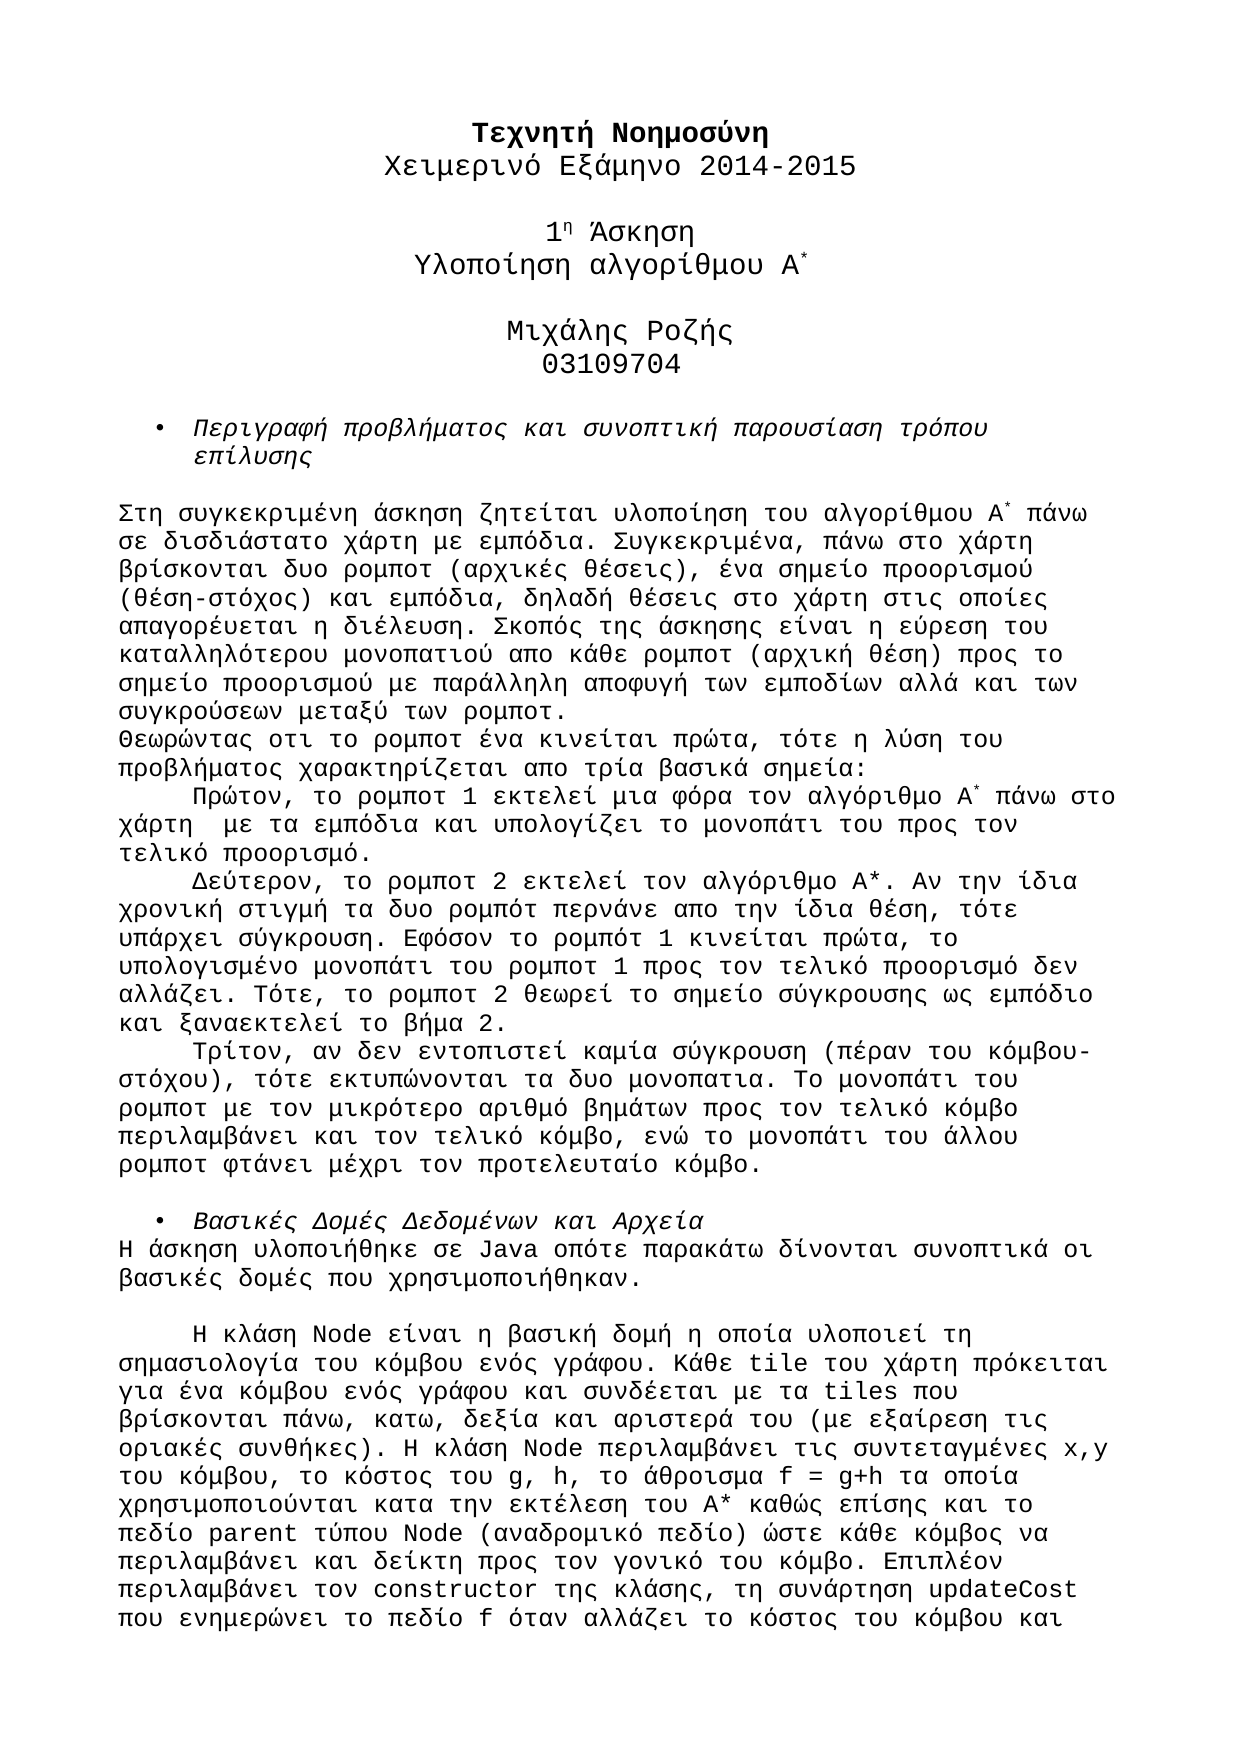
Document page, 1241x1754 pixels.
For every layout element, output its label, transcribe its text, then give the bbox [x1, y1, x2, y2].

text 1η Άσκηση [118, 217, 1122, 250]
text Η άσκηση υλοποιήθηκε σε Java οπότε παρακάτω δίνονται συνοπτικά οι βασικές δομές που χρησιμοποιήθηκαν. [118, 1237, 1122, 1294]
text Τρίτον, αν δεν εντοπιστεί καμία σύγκρουση (πέραν του κόμβου-στόχου), τότε εκτυπώνονται τα δυο μονοπατια. Το μονοπάτι του ρομποτ με τον μικρότερο αριθμό βημάτων προς τον τελικό κόμβο περιλαμβάνει και τον τελικό κόμβο, ενώ το μονοπάτι του άλλου ρομποτ φτάνει μέχρι τον προτελευταίο κόμβο. [118, 1039, 1122, 1180]
text Δεύτερον, το ρομποτ 2 εκτελεί τον αλγόριθμο Α*. Αν την ίδια χρονική στιγμή τα δυο ρομπότ περνάνε απο την ίδια θέση, τότε υπάρχει σύγκρουση. Εφόσον το ρομπότ 1 κινείται πρώτα, το υπολογισμένο μονοπάτι του ρομποτ 1 προς τον τελικό προορισμό δεν αλλάζει. Τότε, το ρομποτ 2 θεωρεί το σημείο σύγκρουσης ως εμπόδιο και ξαναεκτελεί το βήμα 2. [118, 869, 1122, 1039]
text Τεχνητή Νοημοσύνη [118, 118, 1122, 151]
text Πρώτον, το ρομποτ 1 εκτελεί μια φόρα τον αλγόριθμο A* πάνω στο χάρτη με τα εμπόδια και υπολογίζει το μονοπάτι του προς τον τελικό προορισμό. [118, 784, 1122, 869]
list Περιγραφή προβλήματος και συνοπτική παρουσίαση τρόπου επίλυσης [156, 415, 1122, 472]
text Χειμερινό Εξάμηνο 2014-2015 [118, 151, 1122, 184]
text Η κλάση Node είναι η βασική δομή η οποία υλοποιεί τη σημασιολογία του κόμβου ενός γράφου. Κάθε tile του χάρτη πρόκειται για ένα κόμβου ενός γράφου και συνδέεται με τα tiles που βρίσκονται πάνω, κατω, δεξία και αριστερά του (με εξαίρεση τις οριακές συνθήκες). Η κλάση Node περιλαμβάνει τις συντεταγμένες x,y του κόμβου, το κόστος του g, h, το άθροισμα f = g+h τα οποία χρησιμοποιούνται κατα την εκτέλεση του Α* καθώς επίσης και το πεδίο parent τύπου Node (αναδρομικό πεδίο) ώστε κάθε κόμβος να περιλαμβάνει και δείκτη προς τον γονικό του κόμβο. Επιπλέον περιλαμβάνει τον constructor της κλάσης, τη συνάρτηση updateCost που ενημερώνει το πεδίο f όταν αλλάζει το κόστος του κόμβου και [118, 1322, 1122, 1634]
text 03109704 [118, 349, 1122, 382]
text Υλοποίηση αλγορίθμου A* [118, 250, 1122, 283]
text Μιχάλης Ροζής [118, 316, 1122, 349]
text Θεωρώντας οτι το ρομποτ ένα κινείται πρώτα, τότε η λύση του προβλήματος χαρακτηρίζεται απο τρία βασικά σημεία: [118, 727, 1122, 784]
list Βασικές Δομές Δεδομένων και Αρχεία [156, 1209, 1122, 1237]
text Στη συγκεκριμένη άσκηση ζητείται υλοποίηση του αλγορίθμου A* πάνω σε δισδιάστατο χάρτη με εμπόδια. Συγκεκριμένα, πάνω στο χάρτη βρίσκονται δυο ρομποτ (αρχικές θέσεις), ένα σημείο προορισμού (θέση-στόχος) και εμπόδια, δηλαδή θέσεις στο χάρτη στις οποίες απαγορέυεται η διέλευση. Σκοπός της άσκησης είναι η εύρεση του καταλληλότερου μονοπατιού απο κάθε ρομποτ (αρχική θέση) προς το σημείο προορισμού με παράλληλη αποφυγή των εμποδίων αλλά και των συγκρούσεων μεταξύ των ρομποτ. [118, 500, 1122, 727]
